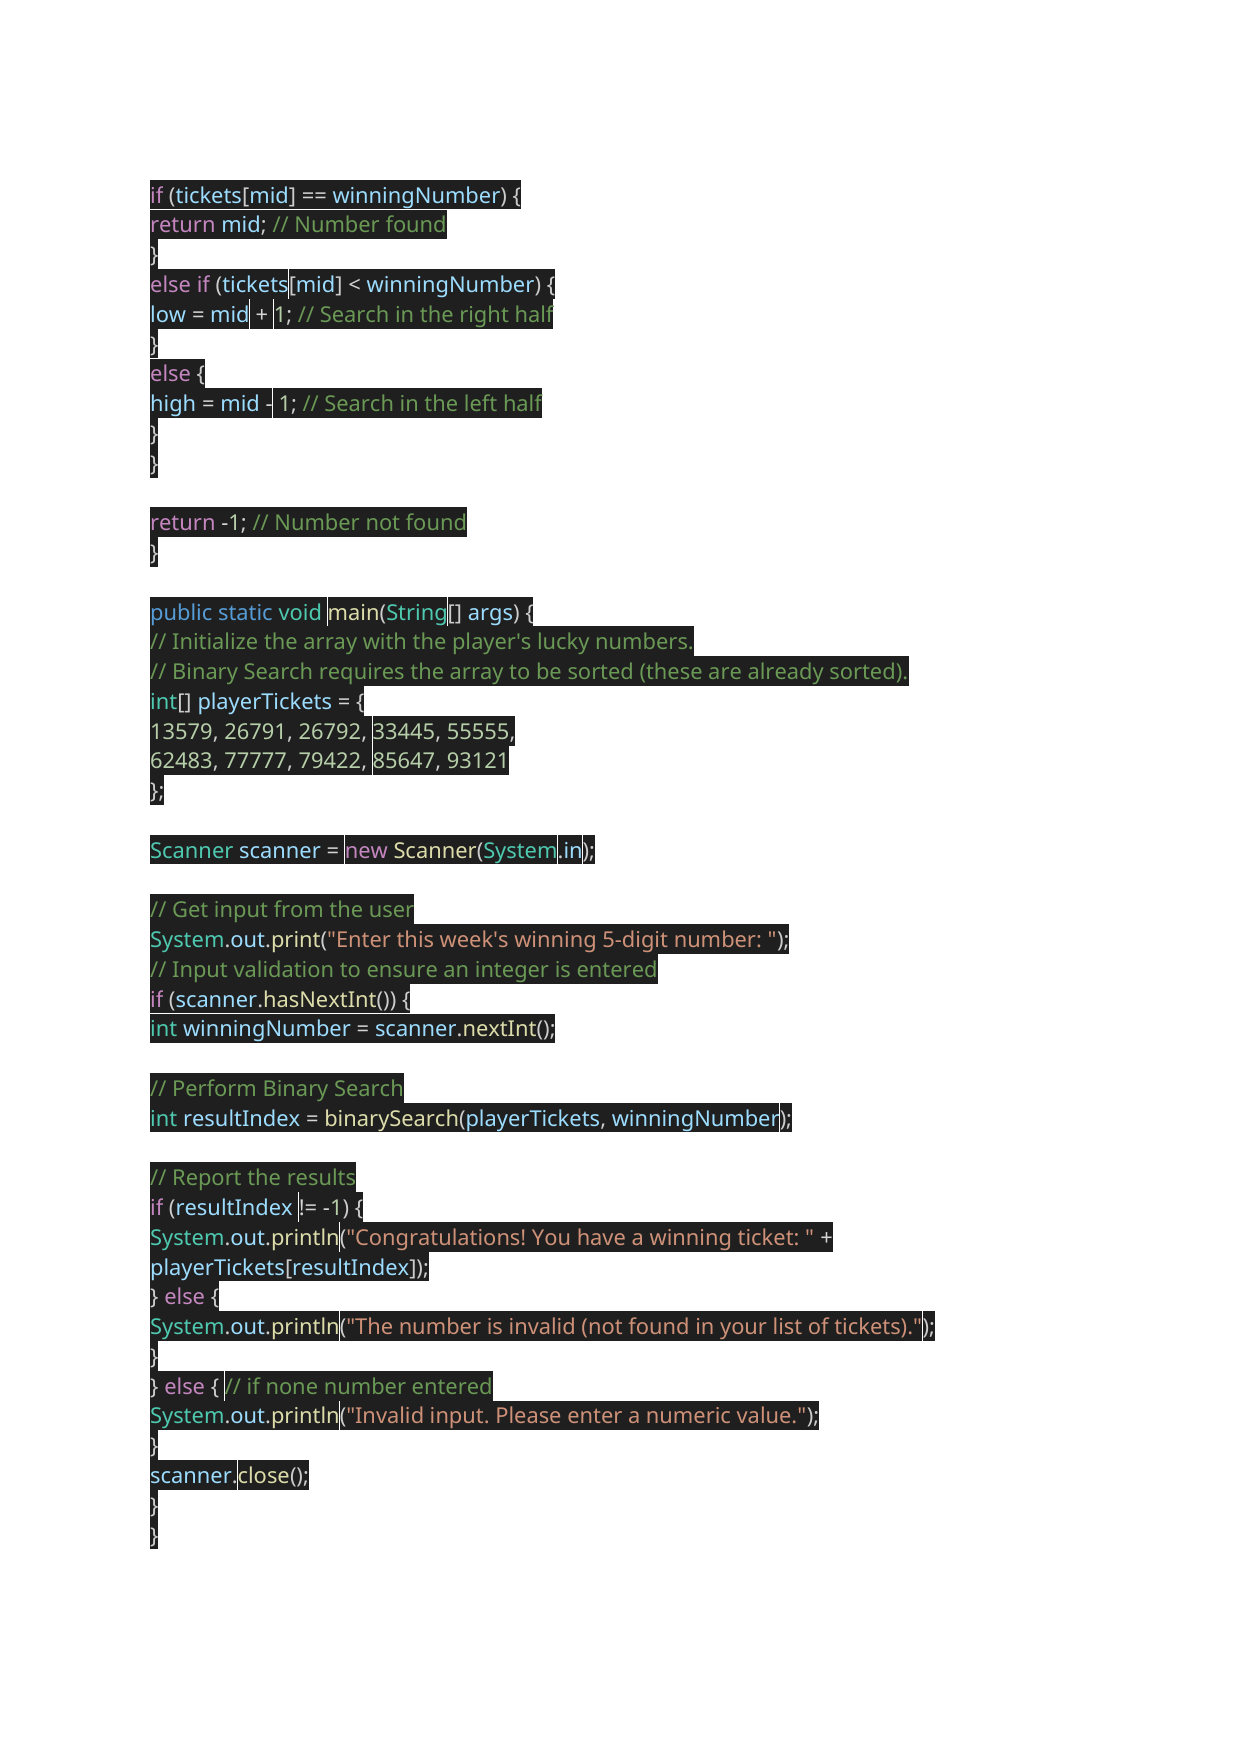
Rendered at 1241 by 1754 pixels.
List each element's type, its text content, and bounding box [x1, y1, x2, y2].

text } else { // if none number entered [150, 1371, 1090, 1401]
text // Initialize the array with the player's lucky numbers. [150, 626, 1090, 656]
text } [150, 329, 1090, 358]
text } [150, 537, 1090, 567]
text 13579, 26791, 26792, 33445, 55555, [150, 716, 1090, 746]
text }; [150, 775, 1090, 805]
text } [150, 1520, 1090, 1549]
text int resultIndex = binarySearch(playerTickets, winningNumber); [150, 1103, 1090, 1132]
text if (tickets[mid] == winningNumber) { [150, 180, 1090, 209]
text System.out.print("Enter this week's winning 5-digit number: "); [150, 924, 1090, 954]
text // Perform Binary Search [150, 1073, 1090, 1103]
text else if (tickets[mid] < winningNumber) { [150, 269, 1090, 299]
text // Binary Search requires the array to be sorted (these are already sorted). [150, 656, 1090, 686]
text else { [150, 358, 1090, 388]
text return mid; // Number found [150, 209, 1090, 239]
text } [150, 418, 1090, 448]
text System.out.println("Congratulations! You have a winning ticket: " + playerTickets[resultIndex]); [150, 1222, 1090, 1281]
text System.out.println("Invalid input. Please enter a numeric value."); [150, 1401, 1090, 1430]
text } else { [150, 1281, 1090, 1311]
text int[] playerTickets = { [150, 686, 1090, 716]
text } [150, 1490, 1090, 1520]
text } [150, 1341, 1090, 1371]
text } [150, 1430, 1090, 1460]
text } [150, 448, 1090, 478]
text scanner.close(); [150, 1460, 1090, 1490]
text public static void main(String[] args) { [150, 597, 1090, 626]
text if (resultIndex != -1) { [150, 1192, 1090, 1222]
text // Input validation to ensure an integer is entered [150, 954, 1090, 984]
text // Report the results [150, 1162, 1090, 1192]
text int winningNumber = scanner.nextInt(); [150, 1013, 1090, 1043]
text Scanner scanner = new Scanner(System.in); [150, 835, 1090, 864]
text return -1; // Number not found [150, 507, 1090, 537]
text high = mid - 1; // Search in the left half [150, 388, 1090, 418]
text if (scanner.hasNextInt()) { [150, 984, 1090, 1013]
text low = mid + 1; // Search in the right half [150, 299, 1090, 329]
text // Get input from the user [150, 894, 1090, 924]
text 62483, 77777, 79422, 85647, 93121 [150, 746, 1090, 775]
text System.out.println("The number is invalid (not found in your list of tickets)."); [150, 1311, 1090, 1341]
text } [150, 239, 1090, 269]
